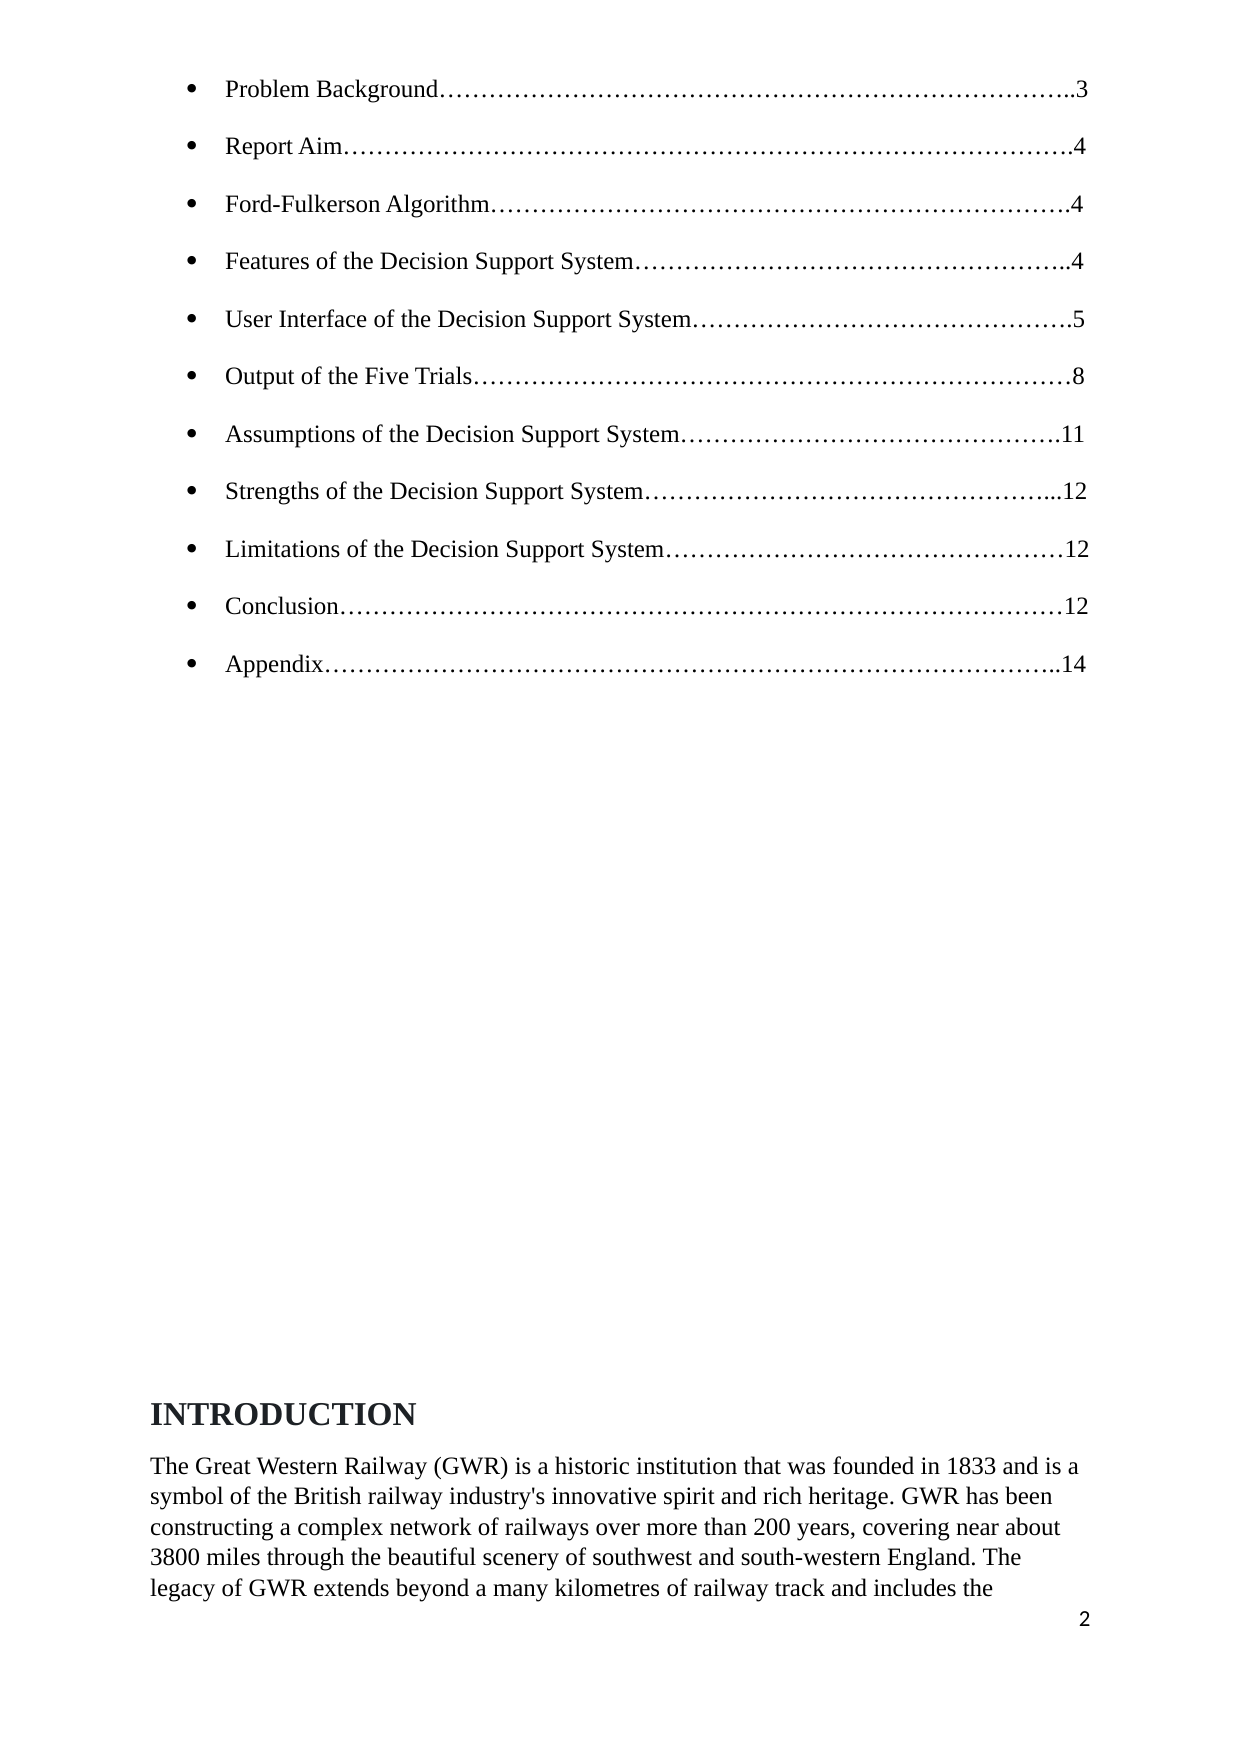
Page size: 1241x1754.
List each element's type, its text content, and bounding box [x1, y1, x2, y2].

list Conclusion……………………………………………………………………………12 [187, 591, 1090, 620]
list Strengths of the Decision Support System…………………………………………...12 [187, 476, 1090, 505]
list Problem Background…………………………………………………………………..3 [187, 74, 1090, 102]
list User Interface of the Decision Support System……………………………………….5 [187, 304, 1090, 332]
list Output of the Five Trials………………………………………………………………8 [187, 361, 1090, 390]
list Report Aim…………………………………………………………………………….4 [187, 131, 1090, 160]
list Limitations of the Decision Support System…………………………………………12 [187, 534, 1090, 562]
list Appendix……………………………………………………………………………..14 [187, 649, 1090, 677]
text The Great Western Railway (GWR) is a historic institution that was founded in 1833 and is a symbol of the British railway industry's innovative spirit and rich heritage. GWR has been constructing a complex network of railways over more than 200 years, covering near about 3800 miles through the beautiful scenery of southwest and south-western England. The legacy of GWR extends beyond a many kilometres of railway track and includes the [150, 1451, 1090, 1601]
list Assumptions of the Decision Support System……………………………………….11 [187, 419, 1090, 447]
list Ford-Fulkerson Algorithm…………………………………………………………….4 [187, 189, 1090, 217]
text INTRODUCTION [150, 1394, 1090, 1432]
list Features of the Decision Support System……………………………………………..4 [187, 246, 1090, 275]
